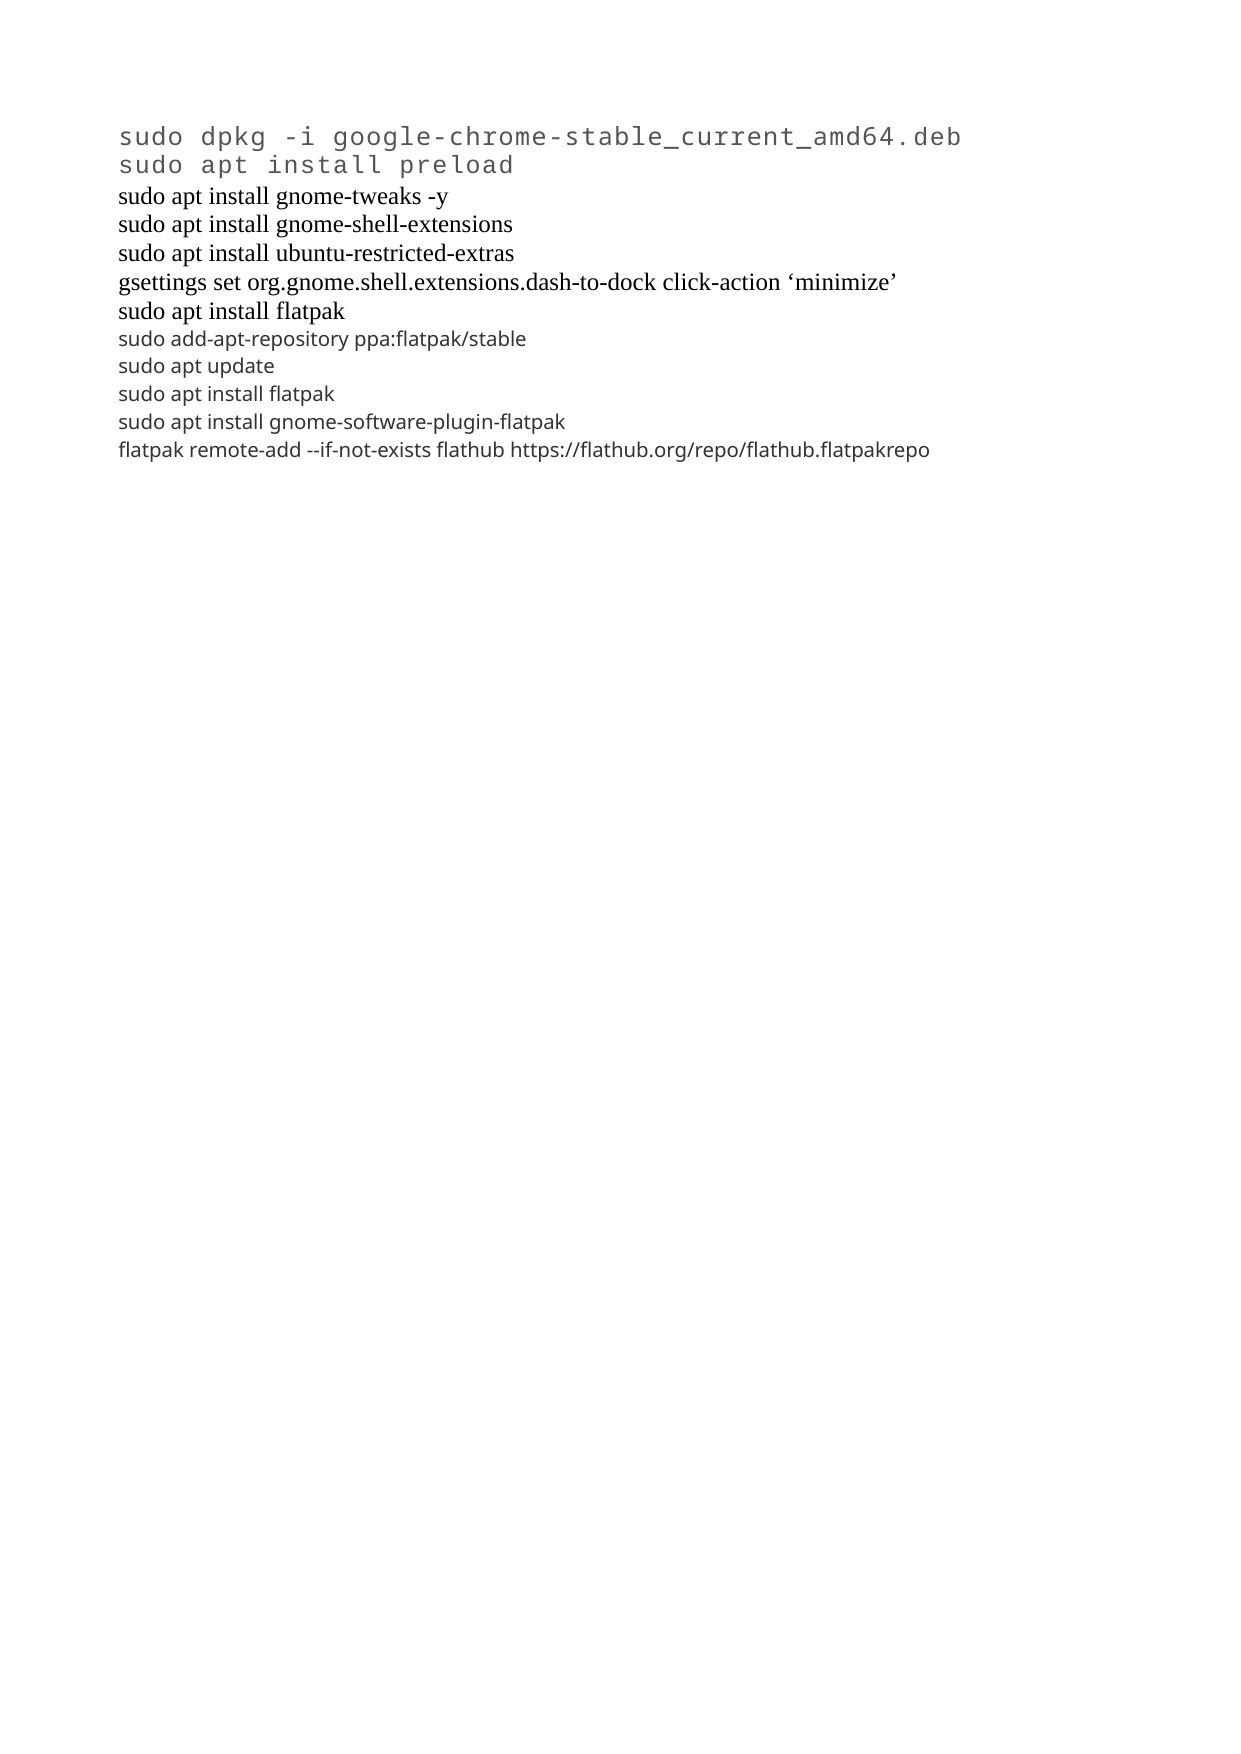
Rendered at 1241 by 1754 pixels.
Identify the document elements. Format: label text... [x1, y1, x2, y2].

text sudo apt install gnome-tweaks -y [118, 181, 1122, 209]
text sudo apt install gnome-software-plugin-flatpak [118, 408, 1122, 435]
text sudo add-apt-repository ppa:flatpak/stable [118, 324, 1122, 352]
text sudo apt install flatpak [118, 380, 1122, 408]
text sudo apt install gnome-shell-extensions [118, 209, 1122, 238]
text sudo dpkg -i google-chrome-stable_current_amd64.deb [118, 118, 1122, 152]
text sudo apt install ubuntu-restricted-extras [118, 238, 1122, 267]
text sudo apt install preload [118, 152, 1122, 181]
text flatpak remote-add --if-not-exists flathub https://flathub.org/repo/flathub.flatpakrepo [118, 435, 1122, 463]
text sudo apt update [118, 352, 1122, 380]
text gsettings set org.gnome.shell.extensions.dash-to-dock click-action ‘minimize’ [118, 267, 1122, 296]
text sudo apt install flatpak [118, 296, 1122, 324]
